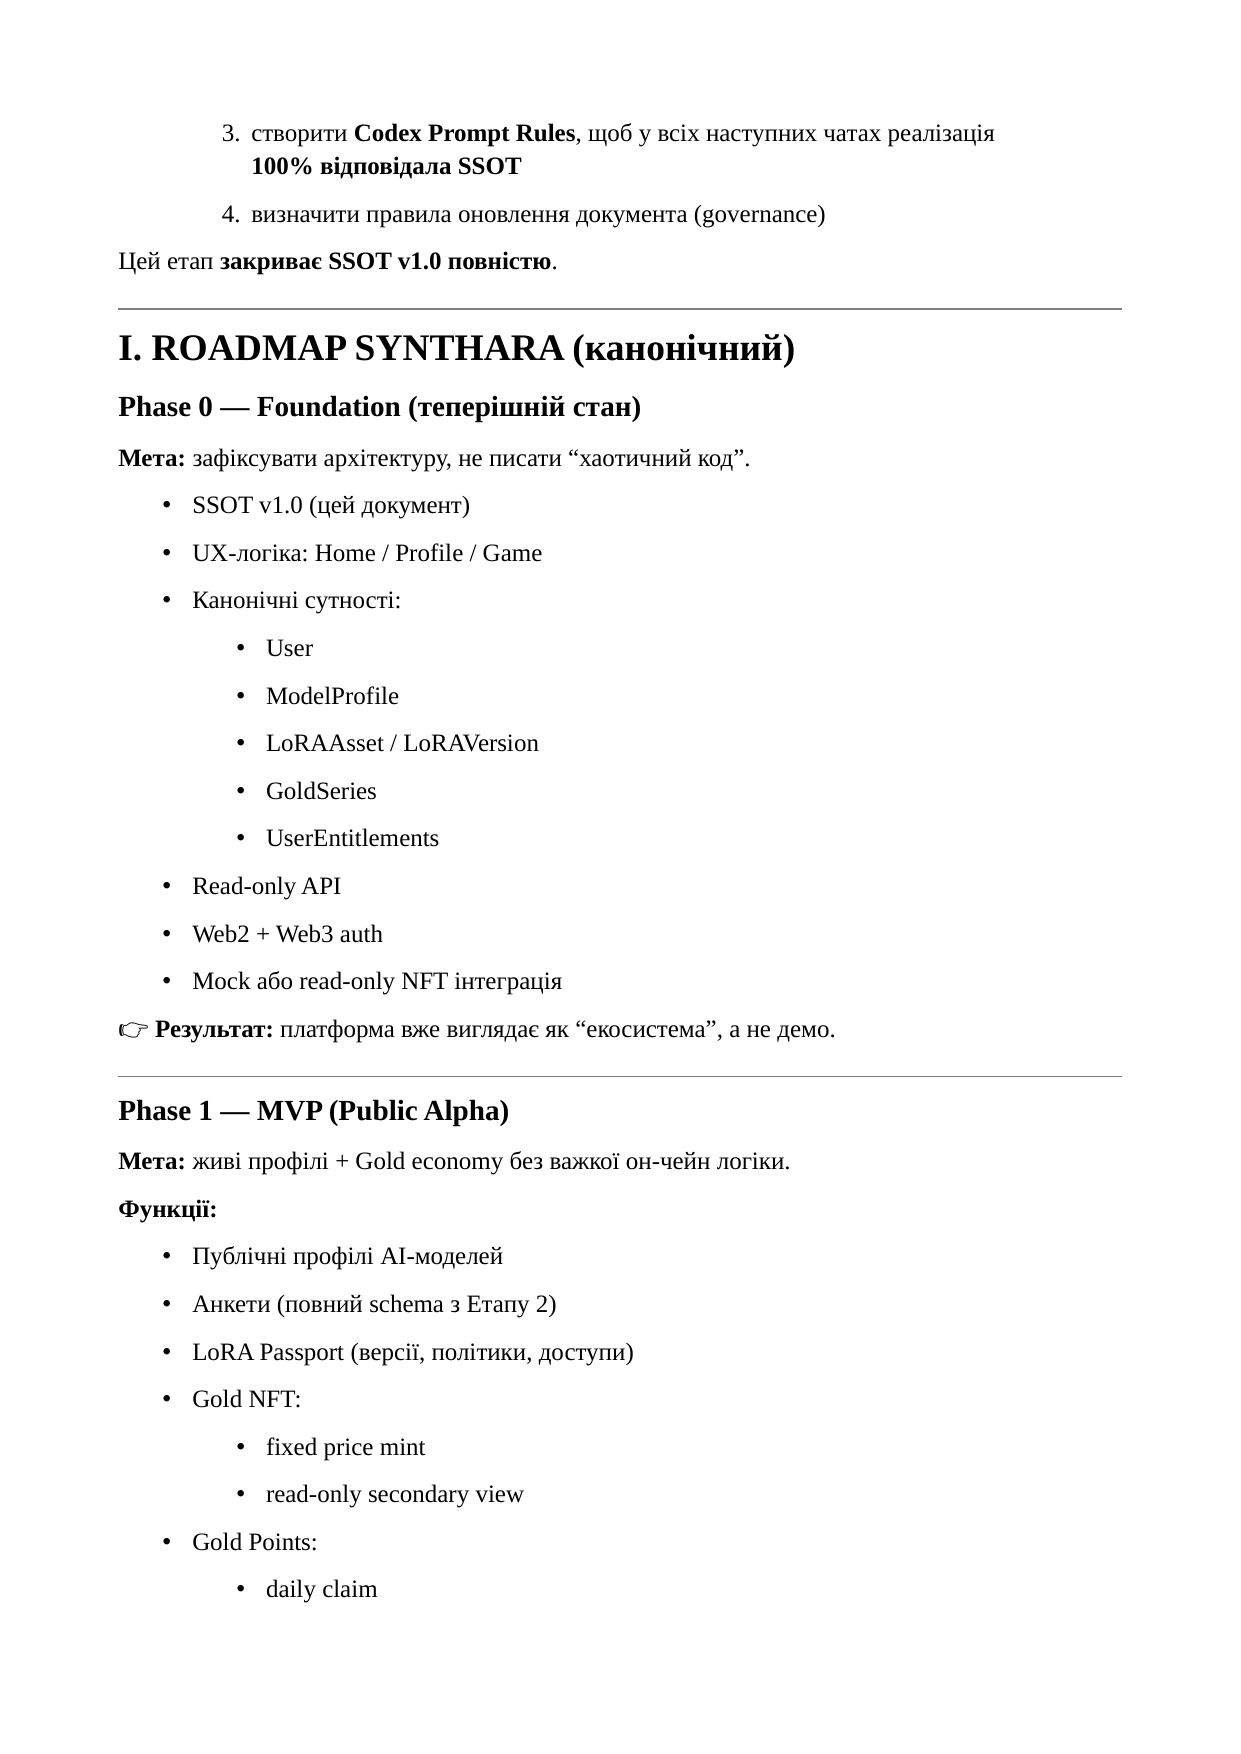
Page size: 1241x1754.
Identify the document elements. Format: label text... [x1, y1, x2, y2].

list Mock або read-only NFT інтеграція [162, 966, 1122, 995]
list Канонічні сутності: [162, 586, 1122, 614]
list UX-логіка: Home / Profile / Game [162, 538, 1122, 567]
text Функції: [118, 1194, 1122, 1222]
list Web2 + Web3 auth [162, 919, 1122, 947]
text Мета: зафіксувати архітектуру, не писати “хаотичний код”. [118, 443, 1122, 471]
list LoRA Passport (версії, політики, доступи) [162, 1337, 1122, 1365]
text 👉 Результат: платформа вже виглядає як “екосистема”, а не демо. [118, 1014, 1122, 1043]
text Мета: живі профілі + Gold economy без важкої он-чейн логіки. [118, 1146, 1122, 1175]
list ModelProfile [236, 681, 1122, 709]
list Gold NFT: [162, 1384, 1122, 1413]
list Анкети (повний schema з Етапу 2) [162, 1289, 1122, 1318]
list створити Codex Prompt Rules, щоб у всіх наступних чатах реалізація 100% відповідала SSOT [222, 118, 1063, 180]
list LoRAAsset / LoRAVersion [236, 728, 1122, 757]
list визначити правила оновлення документа (governance) [222, 199, 1063, 227]
list User [236, 633, 1122, 662]
subtitle Phase 0 — Foundation (теперішній стан) [118, 389, 1122, 423]
text Цей етап закриває SSOT v1.0 повністю. [118, 246, 1122, 275]
list Read-only API [162, 871, 1122, 900]
list Gold Points: [162, 1527, 1122, 1556]
subtitle Phase 1 — MVP (Public Alpha) [118, 1093, 1122, 1127]
list daily claim [236, 1574, 1122, 1603]
subtitle I. ROADMAP SYNTHARA (канонічний) [118, 325, 1122, 368]
list Публічні профілі AI-моделей [162, 1241, 1122, 1270]
list read-only secondary view [236, 1479, 1122, 1508]
list UserEntitlements [236, 823, 1122, 852]
list SSOT v1.0 (цей документ) [162, 490, 1122, 519]
list GoldSeries [236, 776, 1122, 805]
list fixed price mint [236, 1432, 1122, 1461]
